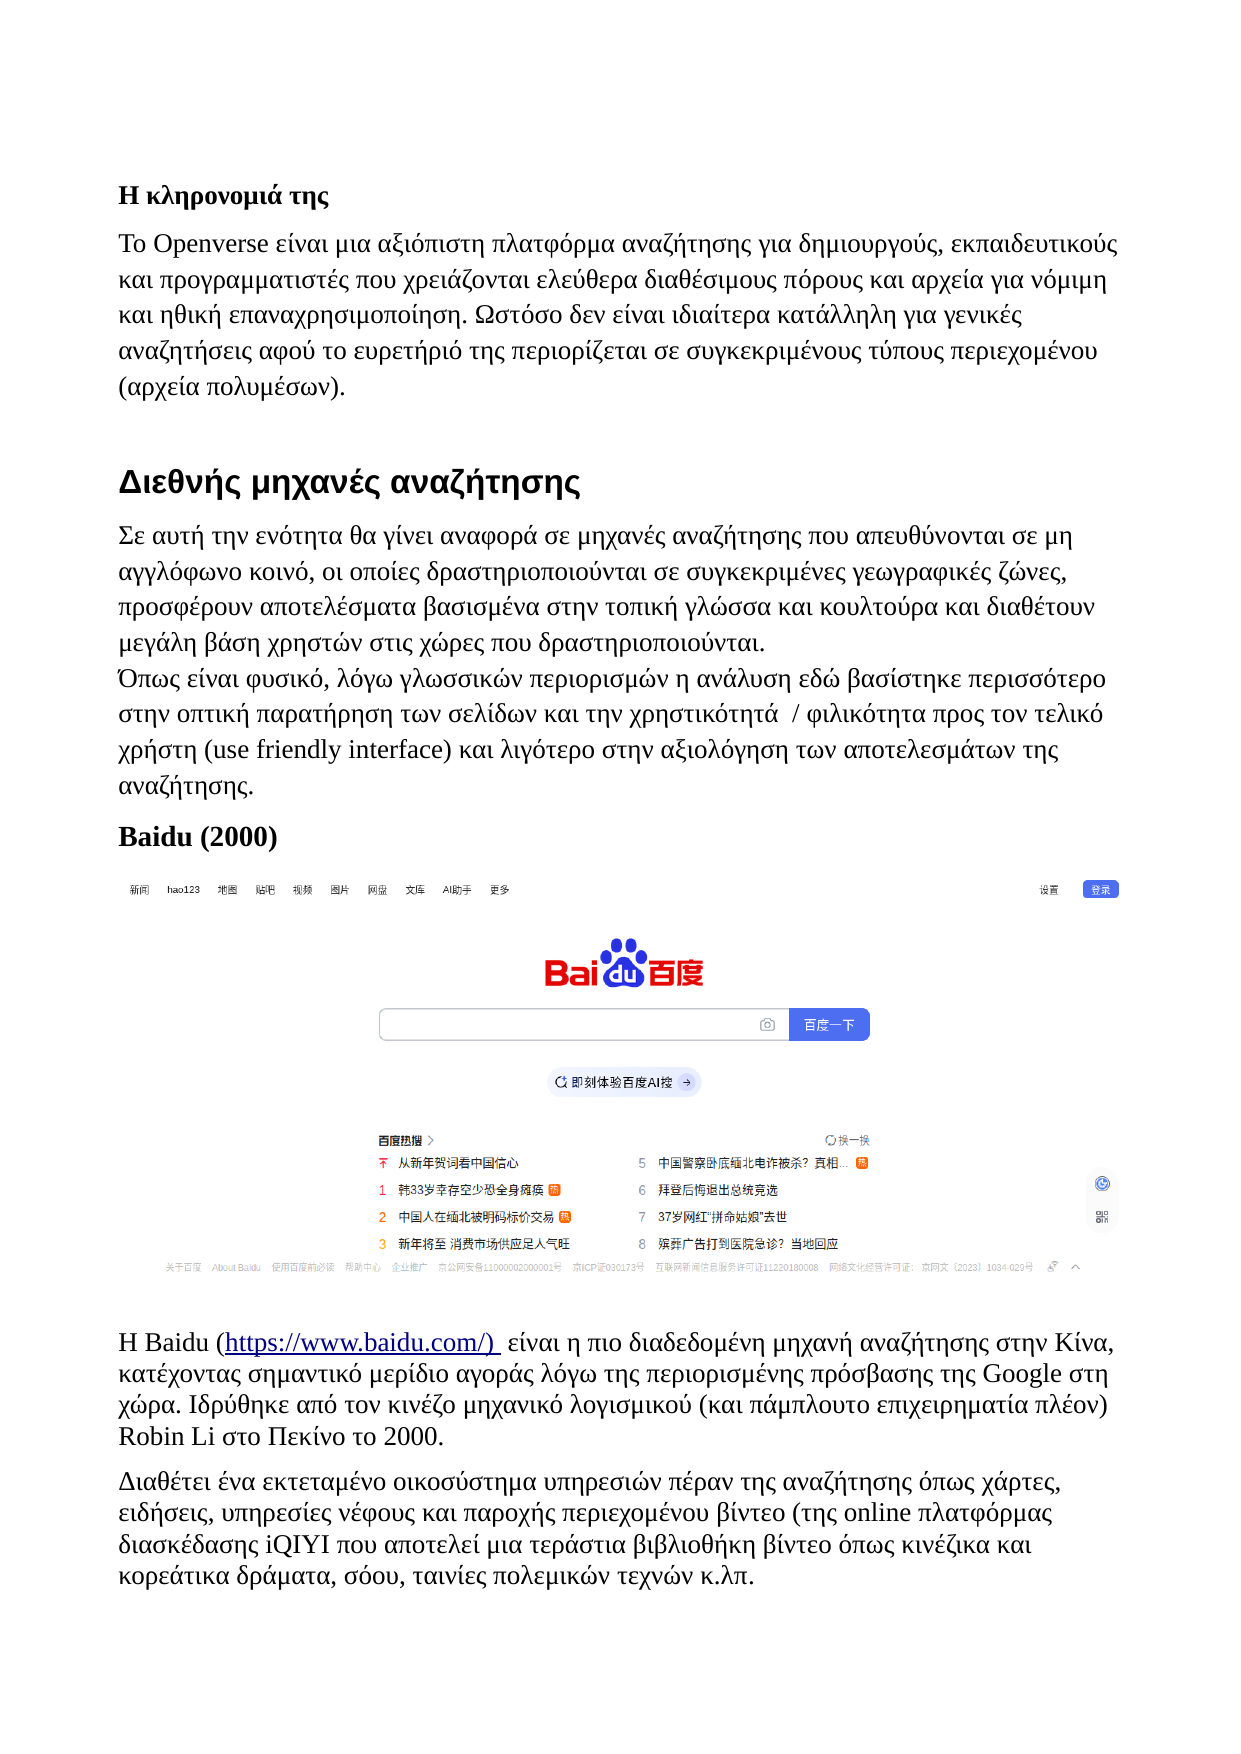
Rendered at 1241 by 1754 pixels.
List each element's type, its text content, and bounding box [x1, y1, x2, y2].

text Σε αυτή την ενότητα θα γίνει αναφορά σε μηχανές αναζήτησης που απευθύνονται σε μη αγγλόφωνο κοινό, οι οποίες δραστηριοποιούνται σε συγκεκριμένες γεωγραφικές ζώνες, προσφέρουν αποτελέσματα βασισμένα στην τοπική γλώσσα και κουλτούρα και διαθέτουν μεγάλη βάση χρηστών στις χώρες που δραστηριοποιούνται. [118, 519, 1122, 657]
subtitle Baidu (2000) [118, 819, 1122, 853]
text Διαθέτει ένα εκτεταμένο οικοσύστημα υπηρεσιών πέραν της αναζήτησης όπως χάρτες, ειδήσεις, υπηρεσίες νέφους και παροχής περιεχομένου βίντεο (της online πλατφόρμας διασκέδασης iQIYI που αποτελεί μια τεράστια βιβλιοθήκη βίντεο όπως κινέζικα και κορεάτικα δράματα, σόου, ταινίες πολεμικών τεχνών κ.λπ. [118, 1465, 1122, 1590]
subtitle Διεθνής μηχανές αναζήτησης [118, 462, 1122, 501]
text H Baidu (https://www.baidu.com/) είναι η πιο διαδεδομένη μηχανή αναζήτησης στην Κίνα, κατέχοντας σημαντικό μερίδιο αγοράς λόγω της περιορισμένης πρόσβασης της Google στη χώρα. Ιδρύθηκε από τον κινέζο μηχανικό λογισμικού (και πάμπλουτο επιχειρηματία πλέον) Robin Li στο Πεκίνο το 2000. [118, 1326, 1122, 1451]
picture [118, 870, 1123, 1281]
text Το Openverse είναι μια αξιόπιστη πλατφόρμα αναζήτησης για δημιουργούς, εκπαιδευτικούς και προγραμματιστές που χρειάζονται ελεύθερα διαθέσιμους πόρους και αρχεία για νόμιμη και ηθική επαναχρησιμοποίηση. Ωστόσο δεν είναι ιδιαίτερα κατάλληλη για γενικές αναζητήσεις αφού το ευρετήριό της περιορίζεται σε συγκεκριμένους τύπους περιεχομένου (αρχεία πολυμέσων). [118, 227, 1122, 401]
text Όπως είναι φυσικό, λόγω γλωσσικών περιορισμών η ανάλυση εδώ βασίστηκε περισσότερο στην οπτική παρατήρηση των σελίδων και την χρηστικότητά / φιλικότητα προς τον τελικό χρήστη (use friendly interface) και λιγότερο στην αξιολόγηση των αποτελεσμάτων της αναζήτησης. [118, 662, 1122, 800]
subtitle Η κληρονομιά της [118, 179, 1122, 210]
